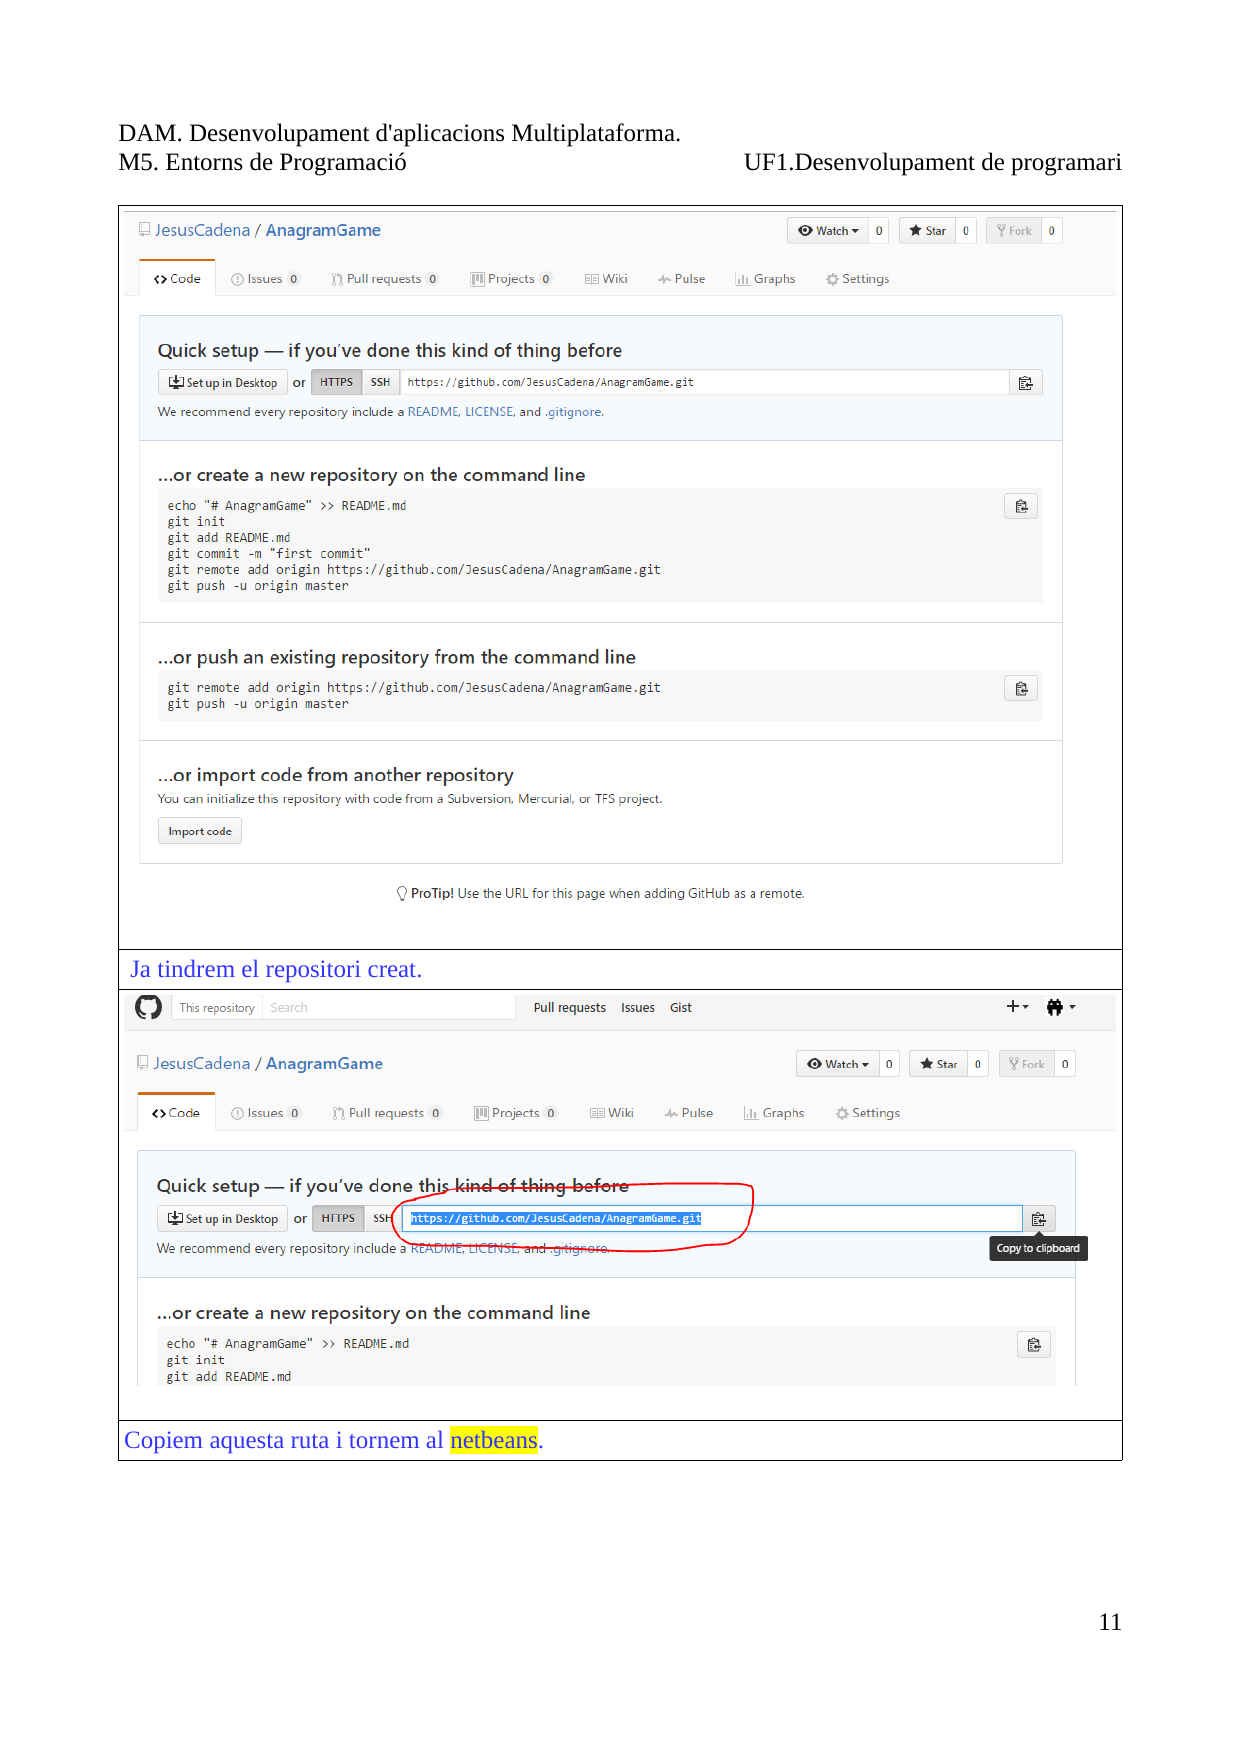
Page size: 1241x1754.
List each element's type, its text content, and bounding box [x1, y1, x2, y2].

table_cell Ja tindrem el repositori creat. [119, 950, 1122, 989]
picture [123, 995, 1117, 1386]
table_cell Copiem aquesta ruta i tornem al netbeans. [119, 1421, 1122, 1460]
table_cell [119, 990, 1122, 1420]
picture [123, 211, 1117, 915]
table_cell [119, 206, 1122, 949]
